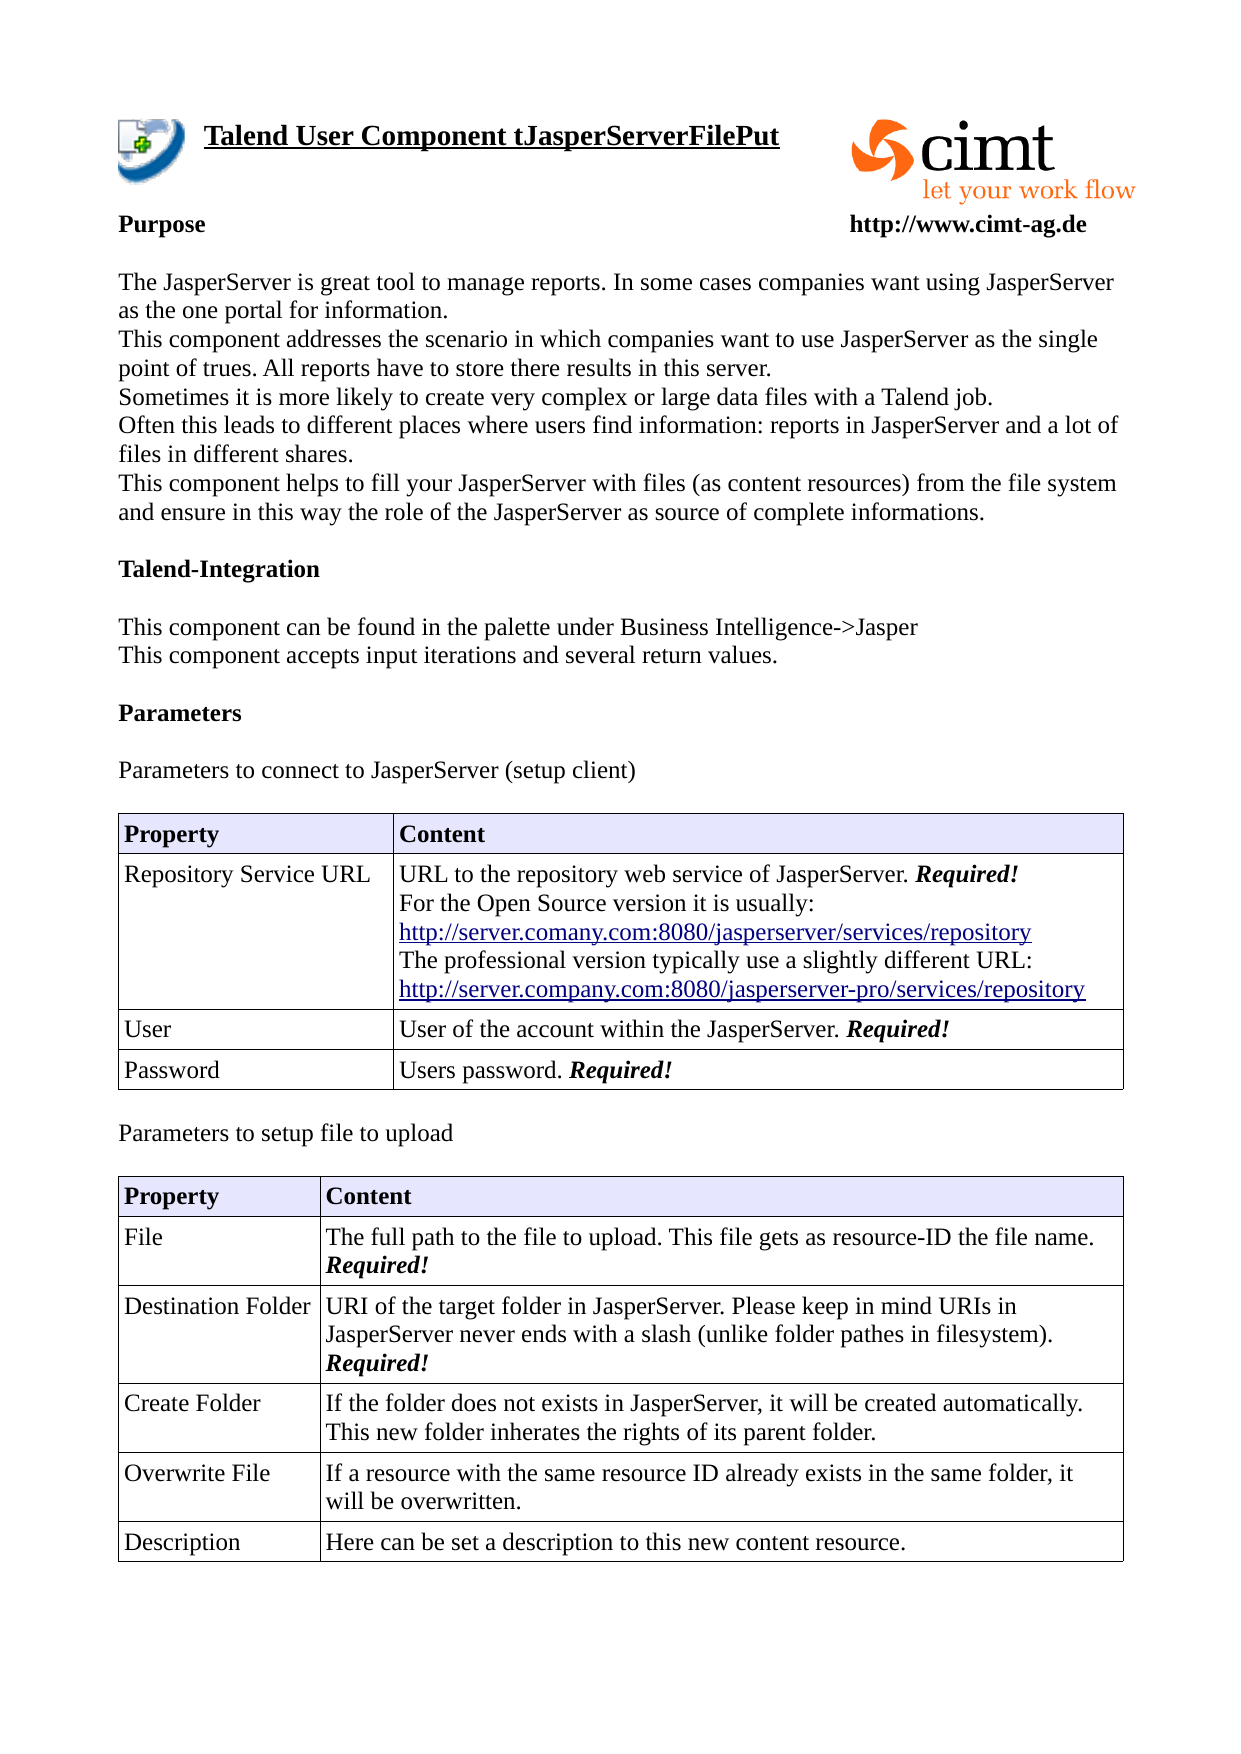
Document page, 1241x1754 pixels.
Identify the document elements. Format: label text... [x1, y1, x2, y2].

table_cell If a resource with the same resource ID already exists in the same folder, it will be overwritten. [321, 1453, 1123, 1521]
table_cell Repository Service URL [119, 854, 393, 1008]
text Purpose http://www.cimt-ag.de [118, 209, 1122, 238]
table_cell User of the account within the JasperServer. Required! [394, 1010, 1123, 1049]
text This component helps to fill your JasperServer with files (as content resources) from the file system and ensure in this way the role of the JasperServer as source of complete informations. [118, 468, 1122, 525]
table_cell Password [119, 1050, 393, 1089]
picture [849, 117, 1138, 207]
table_header Content [394, 814, 1123, 853]
table_cell Create Folder [119, 1384, 320, 1452]
text Talend User Component tJasperServerFilePut [185, 118, 849, 152]
text Parameters [118, 698, 1122, 727]
text This component can be found in the palette under Business Intelligence->Jasper [118, 612, 1122, 640]
text Talend-Integration [118, 554, 1122, 583]
text This component accepts input iterations and several return values. [118, 640, 1122, 669]
table_cell URI of the target folder in JasperServer. Please keep in mind URIs in JasperServer never ends with a slash (unlike folder pathes in filesystem). Required! [321, 1286, 1123, 1383]
table_cell If the folder does not exists in JasperServer, it will be created automatically. This new folder inherates the rights of its parent folder. [321, 1384, 1123, 1452]
text Parameters to setup file to upload [118, 1118, 1122, 1147]
table_cell Users password. Required! [394, 1050, 1123, 1089]
picture [118, 118, 185, 185]
text Sometimes it is more likely to create very complex or large data files with a Talend job. [118, 382, 1122, 410]
table_cell Here can be set a description to this new content resource. [321, 1522, 1123, 1561]
table_cell Destination Folder [119, 1286, 320, 1383]
table_cell URL to the repository web service of JasperServer. Required! For the Open Source version it is usually: http://server.comany.com:8080/jasperserver/services/repository The professional version typically use a slightly different URL: http://server.company.com:8080/jasperserver-pro/services/repository [394, 854, 1123, 1008]
table_cell User [119, 1010, 393, 1049]
table_header Content [321, 1177, 1123, 1216]
text Often this leads to different places where users find information: reports in JasperServer and a lot of files in different shares. [118, 410, 1122, 468]
table_header Property [119, 1177, 320, 1216]
text Parameters to connect to JasperServer (setup client) [118, 755, 1122, 784]
table_cell The full path to the file to upload. This file gets as resource-ID the file name. Required! [321, 1217, 1123, 1285]
text The JasperServer is great tool to manage reports. In some cases companies want using JasperServer as the one portal for information. [118, 267, 1122, 324]
table_cell Overwrite File [119, 1453, 320, 1521]
table_cell Description [119, 1522, 320, 1561]
table_header Property [119, 814, 393, 853]
text This component addresses the scenario in which companies want to use JasperServer as the single point of trues. All reports have to store there results in this server. [118, 324, 1122, 382]
table_cell File [119, 1217, 320, 1285]
